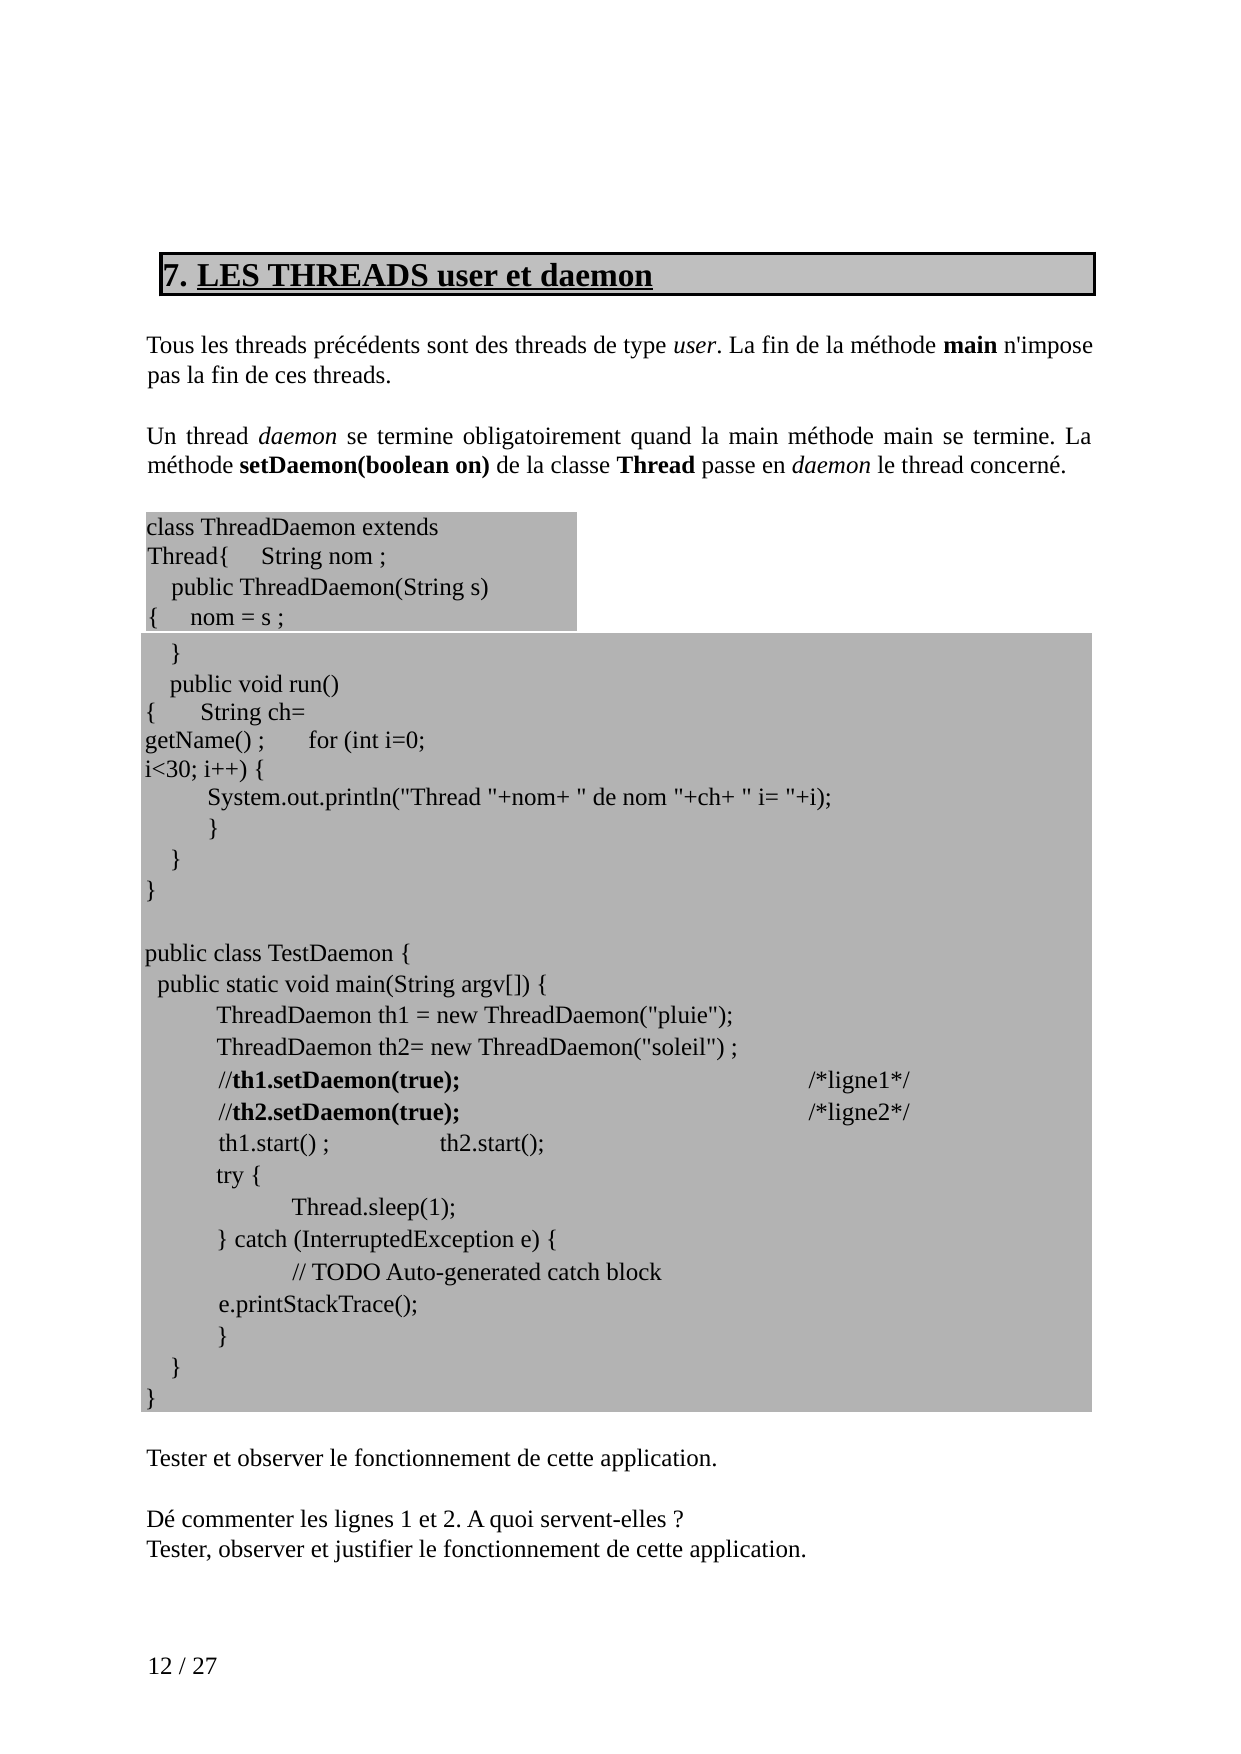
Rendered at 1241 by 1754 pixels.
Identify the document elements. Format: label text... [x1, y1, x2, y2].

text 7. LES THREADS user et daemon [163, 255, 1093, 293]
text Tous les threads précédents sont des threads de type user. La fin de la méthode main n'impose pas la fin de ces threads. [146, 330, 1093, 389]
text class ThreadDaemon extends Thread{ String nom ; [146, 512, 577, 570]
table_header } public void run() { String ch= getName() ; for (int i=0; i<30; i++) { System.out.println("Thread "+nom+ " de nom "+ch+ " i= "+i); } } } public class TestDaemon { public static void main(String argv[]) { ThreadDaemon th1 = new ThreadDaemon("pluie"); ThreadDaemon th2= new ThreadDaemon("soleil") ; //th1.setDaemon(true); /*ligne1*/ //th2.setDaemon(true); /*ligne2*/ th1.start() ; th2.start(); try { Thread.sleep(1); } catch (InterruptedException e) { // TODO Auto-generated catch block e.printStackTrace(); } } } [141, 633, 1092, 1412]
text Tester et observer le fonctionnement de cette application. [146, 1443, 1093, 1472]
text Un thread daemon se termine obligatoirement quand la main méthode main se termine. La méthode setDaemon(boolean on) de la classe Thread passe en daemon le thread concerné. [146, 421, 1093, 479]
text Tester, observer et justifier le fonctionnement de cette application. [146, 1534, 1093, 1563]
text Dé commenter les lignes 1 et 2. A quoi servent-elles ? [146, 1504, 1093, 1533]
text public ThreadDaemon(String s) { nom = s ; [146, 572, 577, 631]
